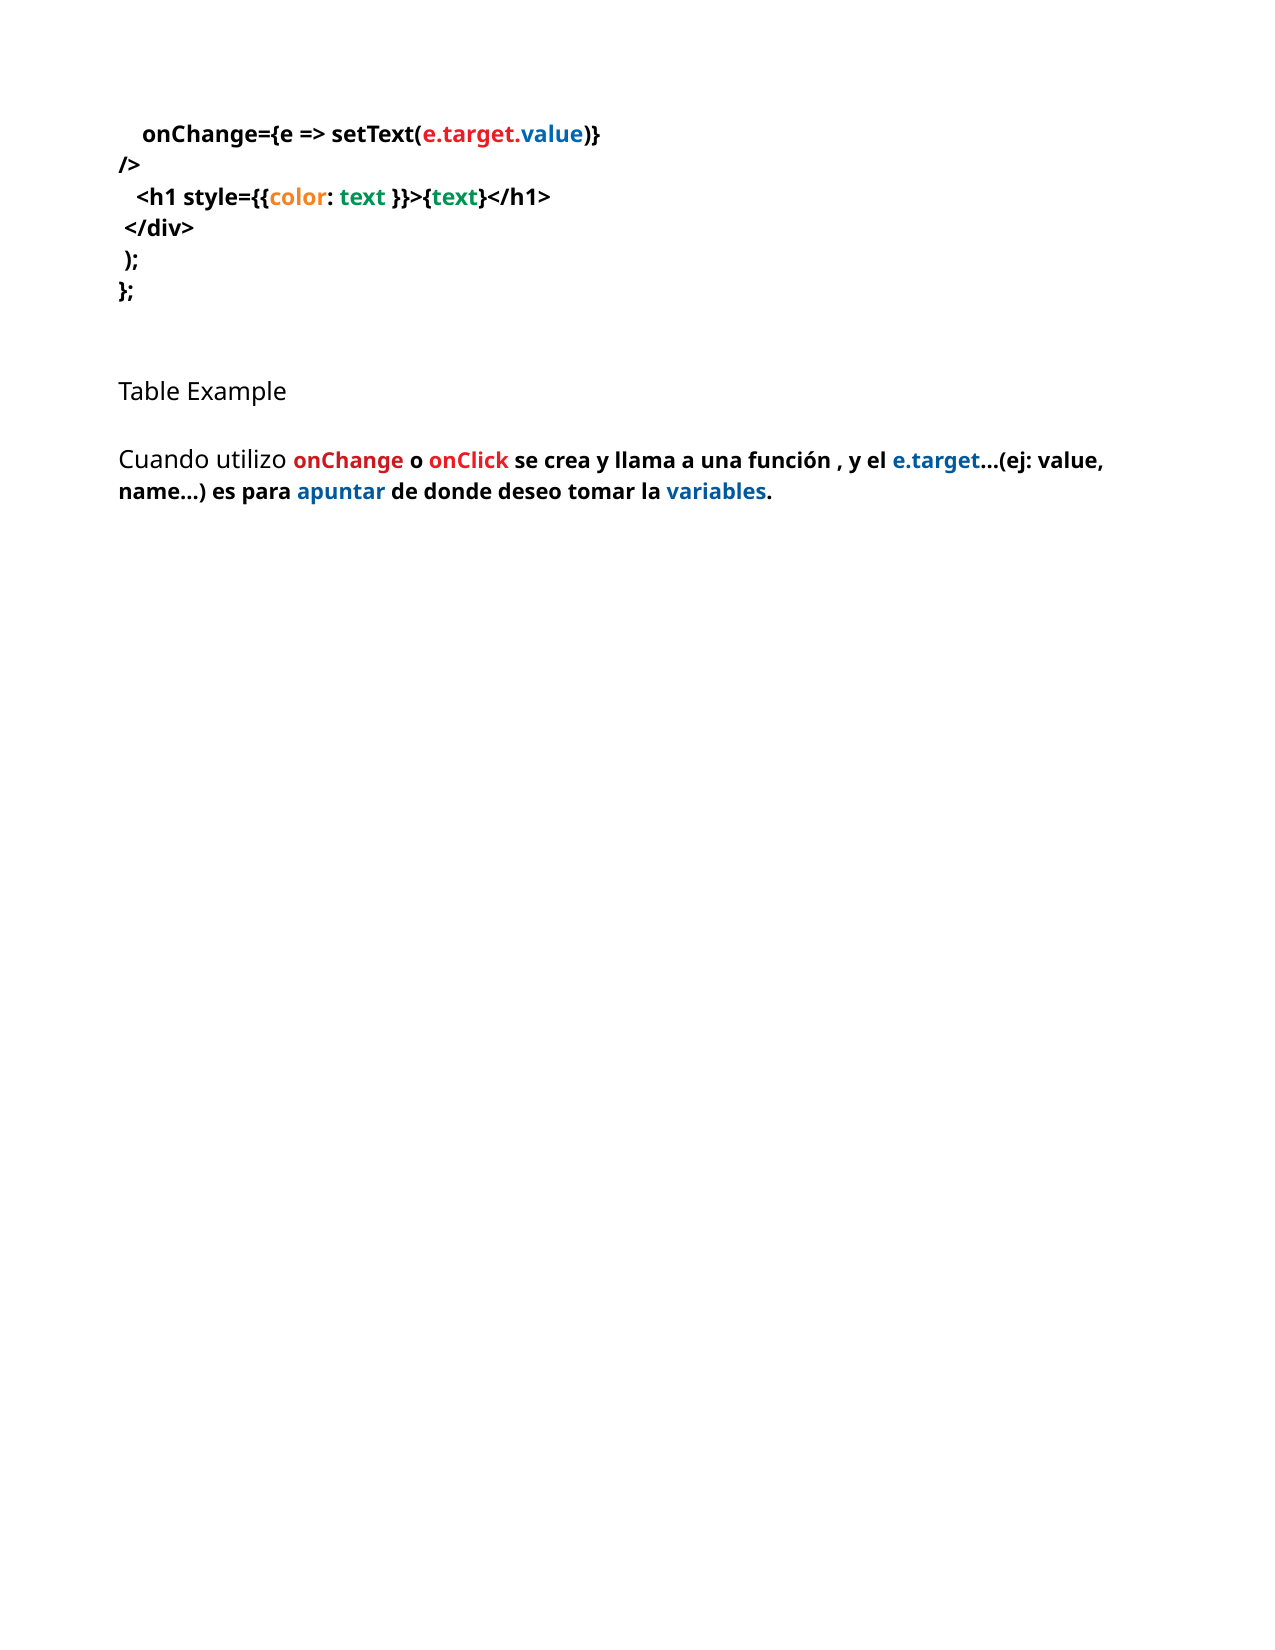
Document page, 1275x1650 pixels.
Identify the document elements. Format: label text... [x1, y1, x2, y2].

text }; [118, 274, 1157, 306]
text </div> [118, 212, 1157, 243]
text onChange={e => setText(e.target.value)} [118, 118, 1157, 149]
text Table Example [118, 374, 1157, 408]
text Cuando utilizo onChange o onClick se crea y llama a una función , y el e.target...(ej: value, name…) es para apuntar de donde deseo tomar la variables. [118, 442, 1157, 506]
text ); [118, 243, 1157, 274]
text <h1 style={{color: text }}>{text}</h1> [118, 181, 1157, 212]
text /> [118, 149, 1157, 181]
